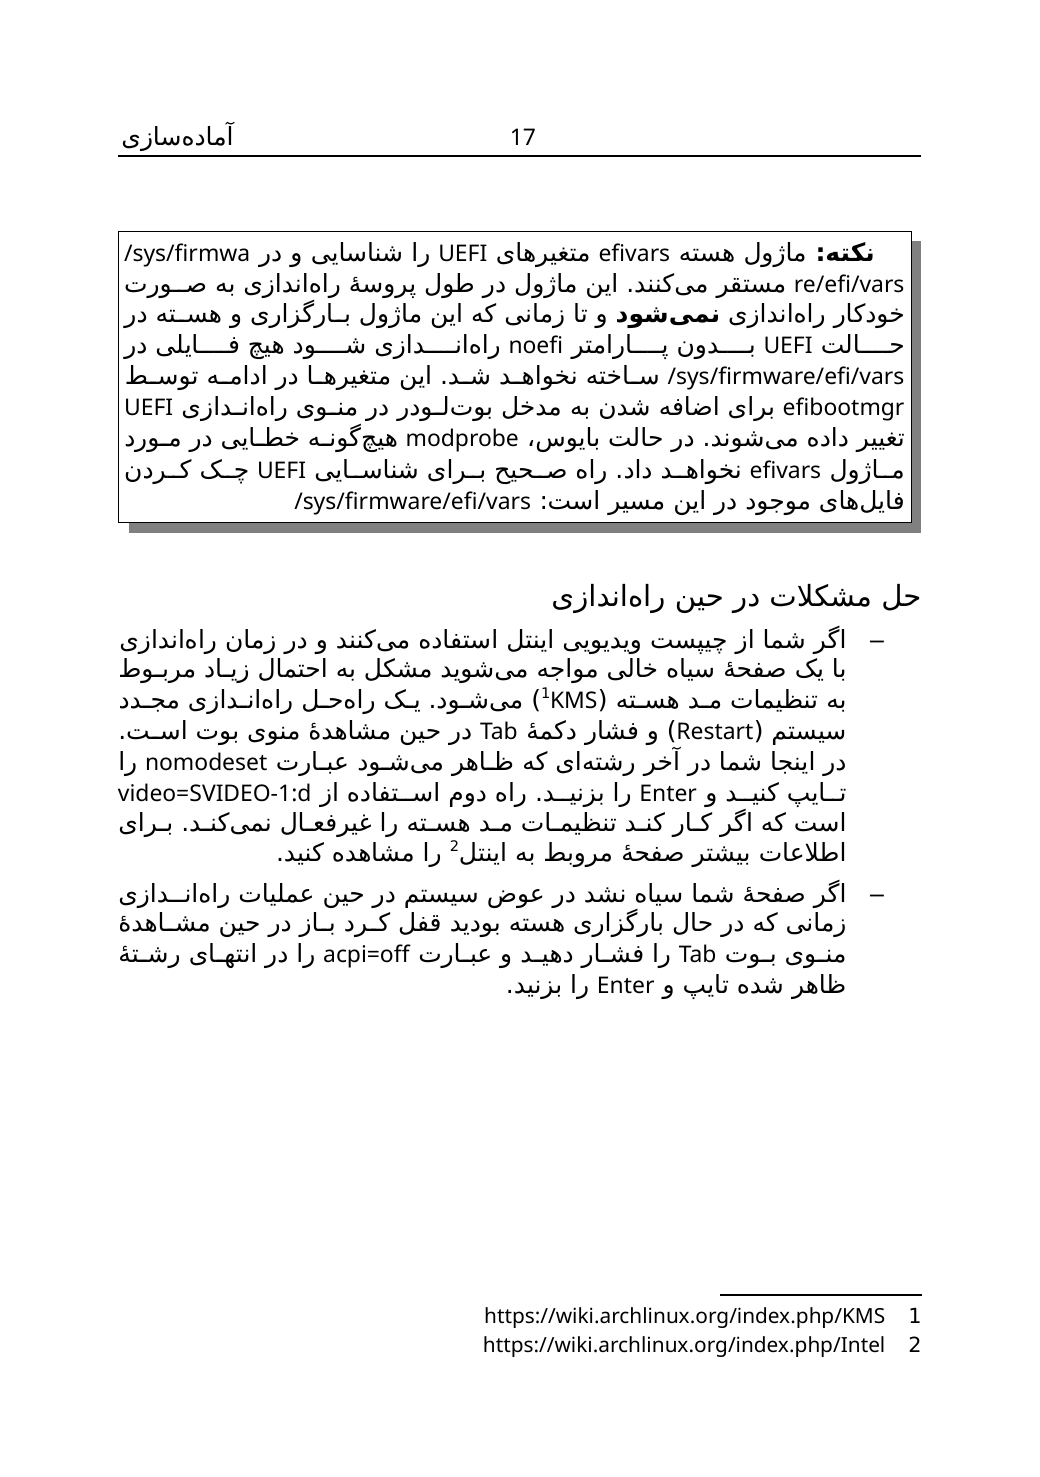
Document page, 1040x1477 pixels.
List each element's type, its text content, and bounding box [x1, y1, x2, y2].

subtitle حل مشکلات در حین راه‌اندازی [118, 579, 921, 613]
list https://wiki.archlinux.org/index.php/Intel [118, 1330, 921, 1358]
list https://wiki.archlinux.org/index.php/KMS [118, 1301, 921, 1330]
list اگر صفحهٔ شما سیاه نشد در عوض سیستم در حین عملیات راه‌اندازی زمانی که در حال بارگزاری هسته بودید قفل کرد باز در حین مشاهدهٔ منوی بوت Tab را فشار دهید و عبارت acpi=off را در انتهای رشتهٔ ظاهر شده تایپ و Enter را بزنید. [118, 879, 884, 1000]
list اگر شما از چیپست ویدیویی اینتل استفاده می‌کنند و در زمان راه‌اندازی با یک صفحهٔ سیاه خالی مواجه می‌شوید مشکل به احتمال زیاد مربوط به تنظیمات مد هسته (KMS) می‌شود. یک راه‌حل راه‌اندازی مجدد سیستم (Restart) و فشار دکمهٔ Tab در حین مشاهدهٔ منوی بوت است. در اینجا شما در آخر رشته‌ای که ظاهر می‌شود عبارت nomodeset را تایپ کنید و Enter را بزنید. راه دوم استفاده از video=SVIDEO-1:d است که اگر کار کند تنظیمات مد هسته را غیرفعال نمی‌کند. برای اطلاعات بیشتر صفحهٔ مروبط به اینتل را مشاهده کنید. [118, 625, 884, 867]
table_header نکته: ماژول هسته efivars متغیر‌های UEFI را شناسایی و در ‎/sys/firmware/efi/vars مستقر می‌کنند. این ماژول در طول پروسهٔ راه‌اندازی به صورت خودکار راه‌اندازی نمی‌شود و تا زمانی که این ماژول بارگزاری و هسته در حالت UEFI بدون پارامتر noefi راه‌اندازی شود هیچ فایلی در ‎/sys/firmware/efi/vars ساخته نخواهد شد. این متغیرها در ادامه توسط efibootmgr برای اضافه شدن به مدخل بوت‌لودر در منوی راه‌اندازی UEFI تغییر داده می‌شوند. در حالت بایوس، modprobe هیچ‌گونه خطایی در مورد ماژول efivars نخواهد داد. راه صحیح برای شناسایی UEFI چک کردن فایل‌های موجود در این مسیر است: ‎/sys/firmware/efi/vars‎ [119, 232, 911, 522]
